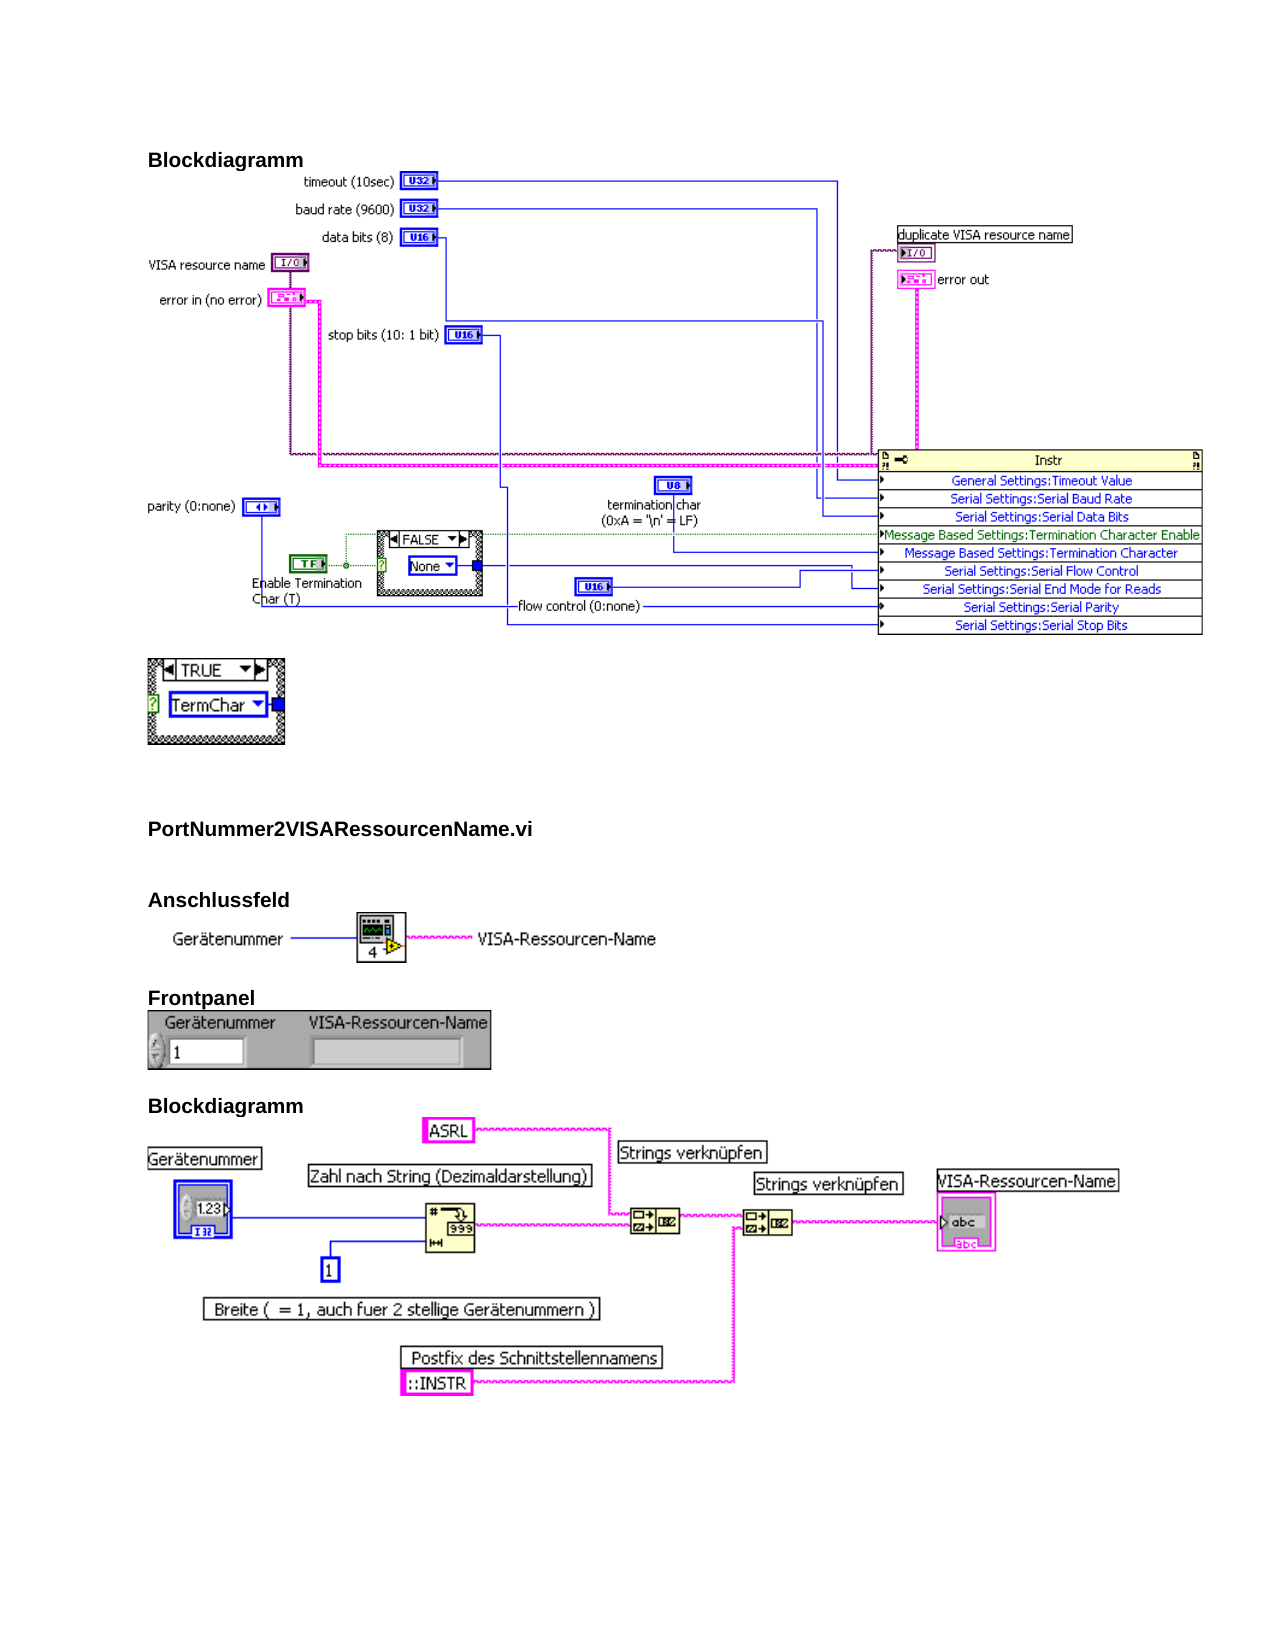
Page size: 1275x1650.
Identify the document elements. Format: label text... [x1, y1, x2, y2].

text Anschlussfeld [148, 888, 1127, 912]
text Blockdiagramm [148, 148, 1127, 171]
picture [147, 658, 286, 745]
picture [147, 912, 690, 963]
picture [147, 1010, 492, 1070]
text PortNummer2VISARessourcenName.vi [148, 816, 1127, 840]
text Blockdiagramm [148, 1093, 1127, 1117]
picture [147, 1117, 1120, 1396]
picture [147, 171, 1203, 635]
text Frontpanel [148, 986, 1127, 1010]
